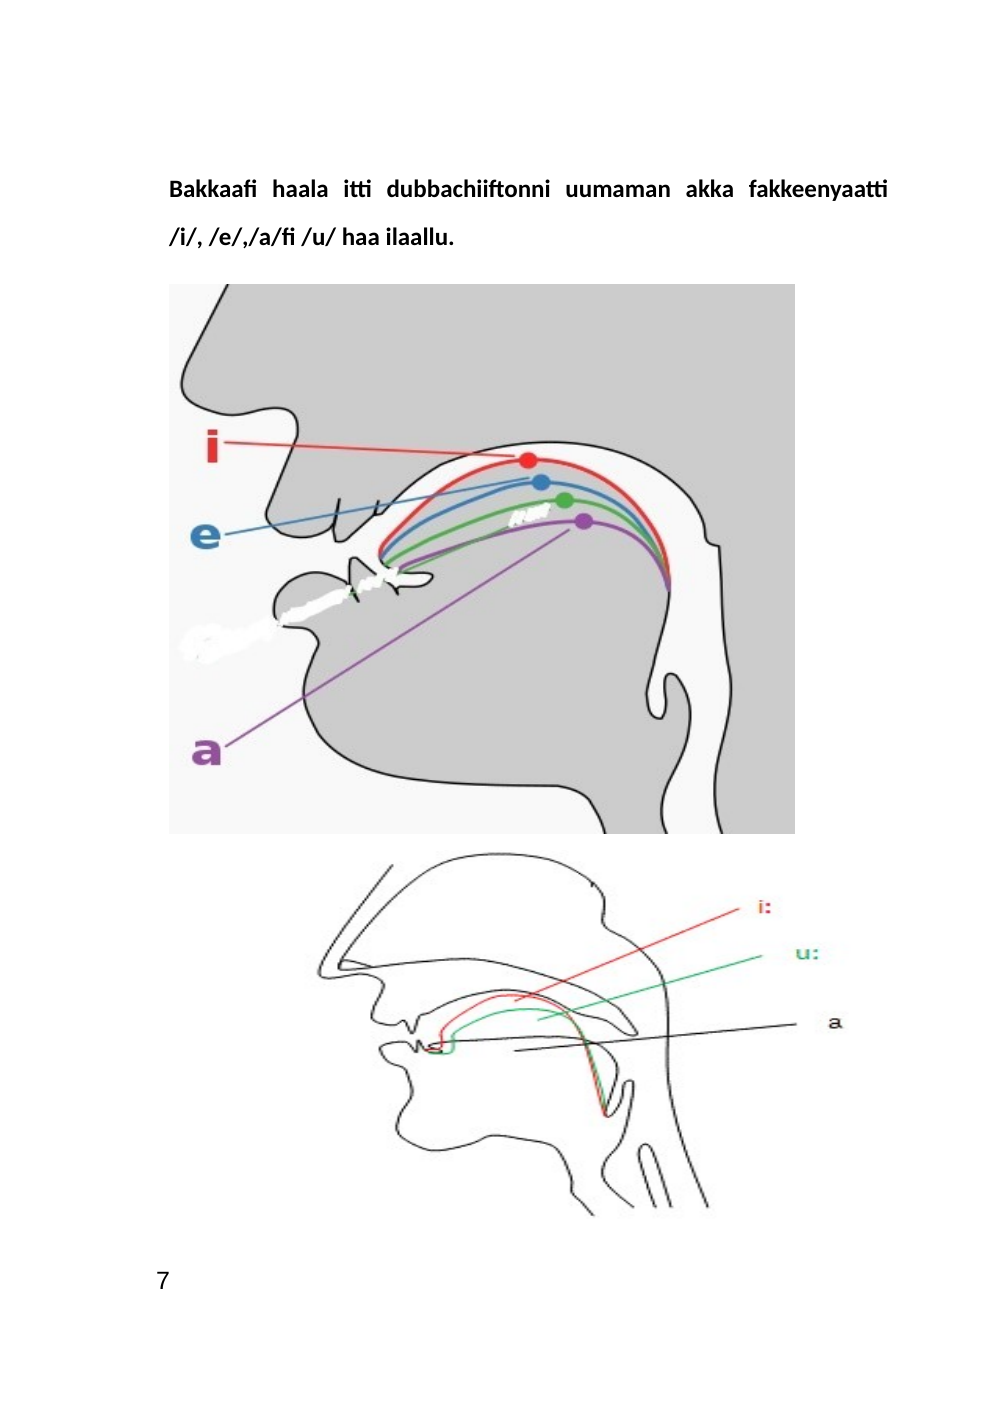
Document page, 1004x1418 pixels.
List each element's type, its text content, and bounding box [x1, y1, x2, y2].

picture [190, 850, 859, 1265]
picture [169, 284, 795, 834]
text Bakkaafi haala itti dubbachiiftonni uumaman akka fakkeenyaatti /i/, /e/,/a/fi /u/ haa ilaallu. [169, 173, 889, 252]
